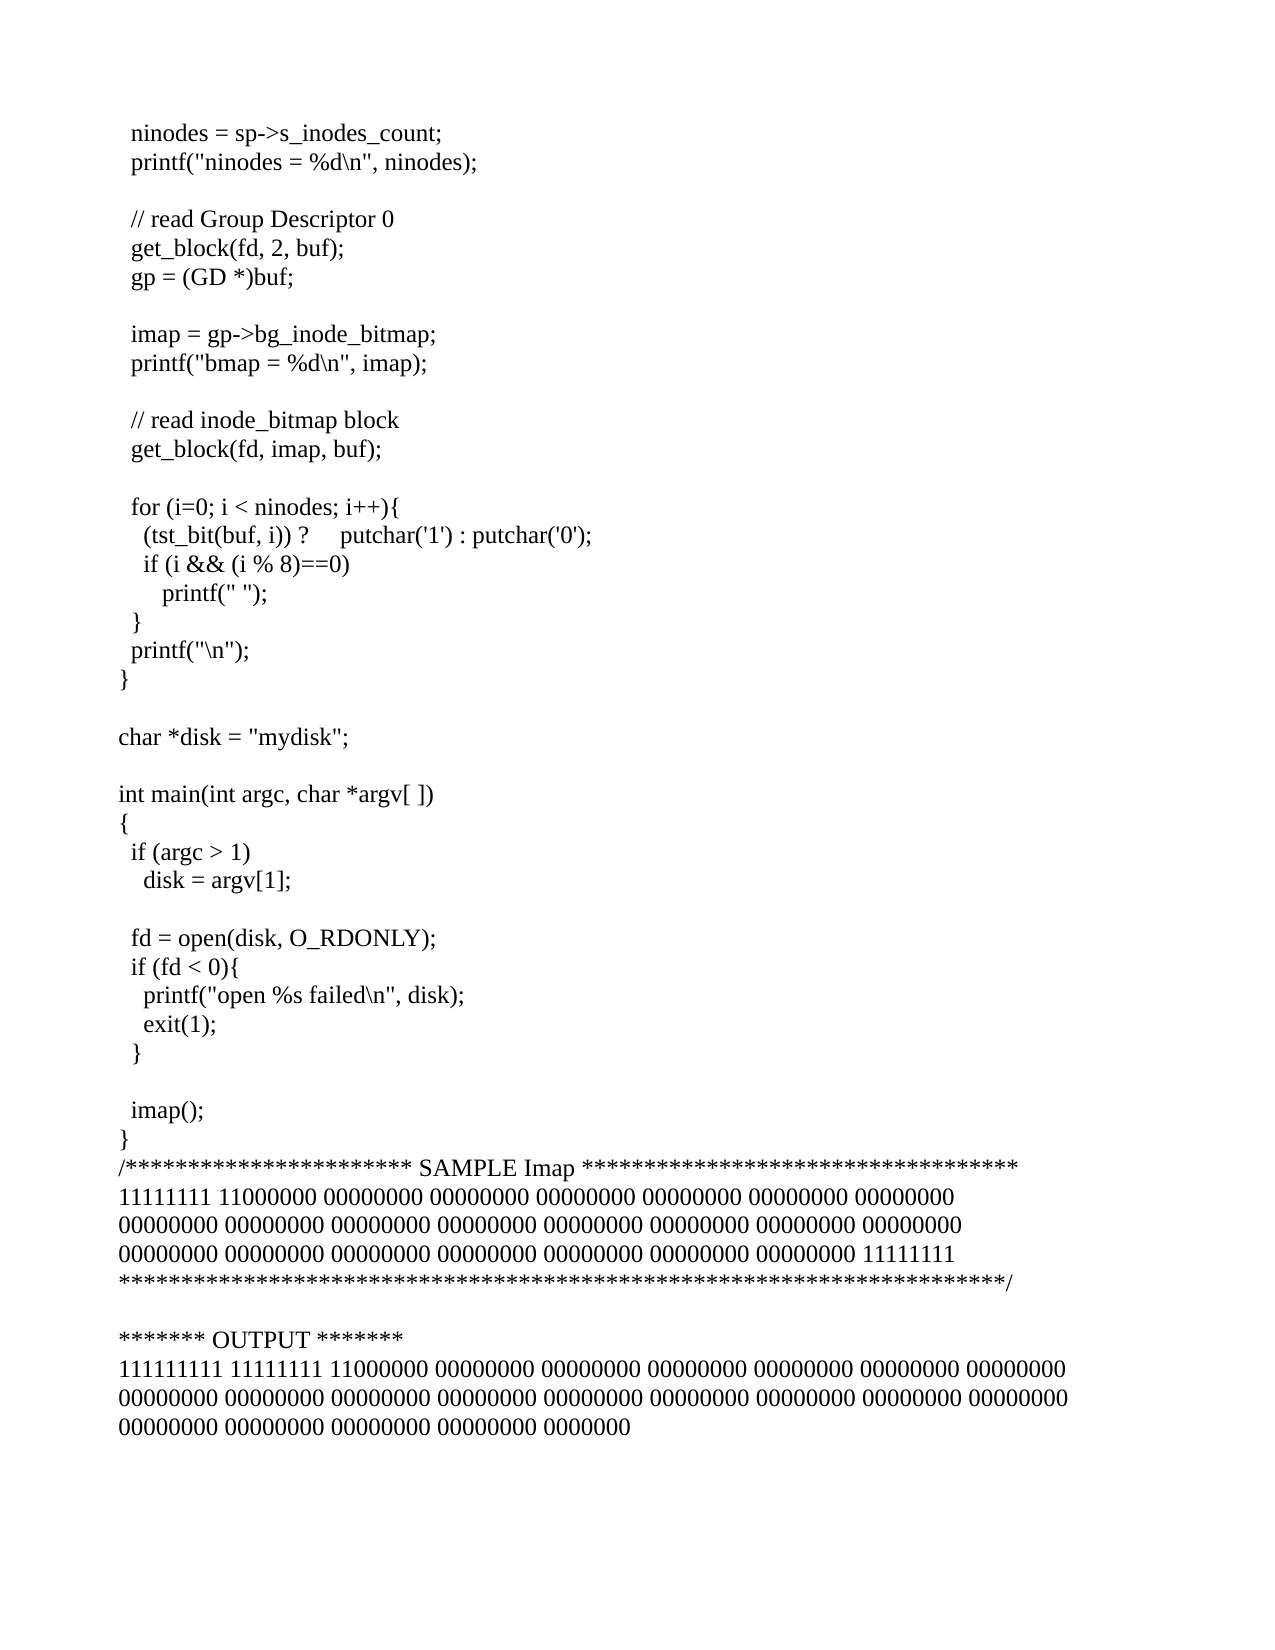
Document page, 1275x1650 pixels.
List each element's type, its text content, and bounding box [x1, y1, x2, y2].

text if (i && (i % 8)==0) [118, 549, 1157, 578]
text 111111111 11111111 11000000 00000000 00000000 00000000 00000000 00000000 00000000 00000000 00000000 00000000 00000000 00000000 00000000 00000000 00000000 00000000 00000000 00000000 00000000 00000000 0000000 [118, 1354, 1157, 1441]
text } [118, 607, 1157, 636]
text } [118, 1124, 1157, 1153]
text char *disk = "mydisk"; [118, 722, 1157, 751]
text ninodes = sp->s_inodes_count; [118, 118, 1157, 147]
text 11111111 11000000 00000000 00000000 00000000 00000000 00000000 00000000 [118, 1182, 1157, 1211]
text printf("\n"); [118, 636, 1157, 664]
text // read Group Descriptor 0 [118, 204, 1157, 233]
text imap(); [118, 1096, 1157, 1124]
text ***********************************************************************/ [118, 1268, 1157, 1297]
text ******* OUTPUT ******* [118, 1326, 1157, 1354]
text 00000000 00000000 00000000 00000000 00000000 00000000 00000000 11111111 [118, 1239, 1157, 1268]
text 00000000 00000000 00000000 00000000 00000000 00000000 00000000 00000000 [118, 1211, 1157, 1239]
text fd = open(disk, O_RDONLY); [118, 923, 1157, 952]
text } [118, 1038, 1157, 1067]
text { [118, 808, 1157, 837]
text exit(1); [118, 1009, 1157, 1038]
text if (argc > 1) [118, 837, 1157, 866]
text int main(int argc, char *argv[ ]) [118, 779, 1157, 808]
text printf(" "); [118, 578, 1157, 607]
text printf("ninodes = %d\n", ninodes); [118, 147, 1157, 176]
text for (i=0; i < ninodes; i++){ [118, 492, 1157, 521]
text printf("open %s failed\n", disk); [118, 981, 1157, 1009]
text } [118, 664, 1157, 693]
text // read inode_bitmap block [118, 406, 1157, 434]
text get_block(fd, 2, buf); [118, 233, 1157, 262]
text imap = gp->bg_inode_bitmap; [118, 319, 1157, 348]
text (tst_bit(buf, i)) ? putchar('1') : putchar('0'); [118, 521, 1157, 549]
text get_block(fd, imap, buf); [118, 434, 1157, 463]
text /*********************** SAMPLE Imap *********************************** [118, 1153, 1157, 1182]
text printf("bmap = %d\n", imap); [118, 348, 1157, 377]
text if (fd < 0){ [118, 952, 1157, 981]
text gp = (GD *)buf; [118, 262, 1157, 291]
text disk = argv[1]; [118, 866, 1157, 894]
